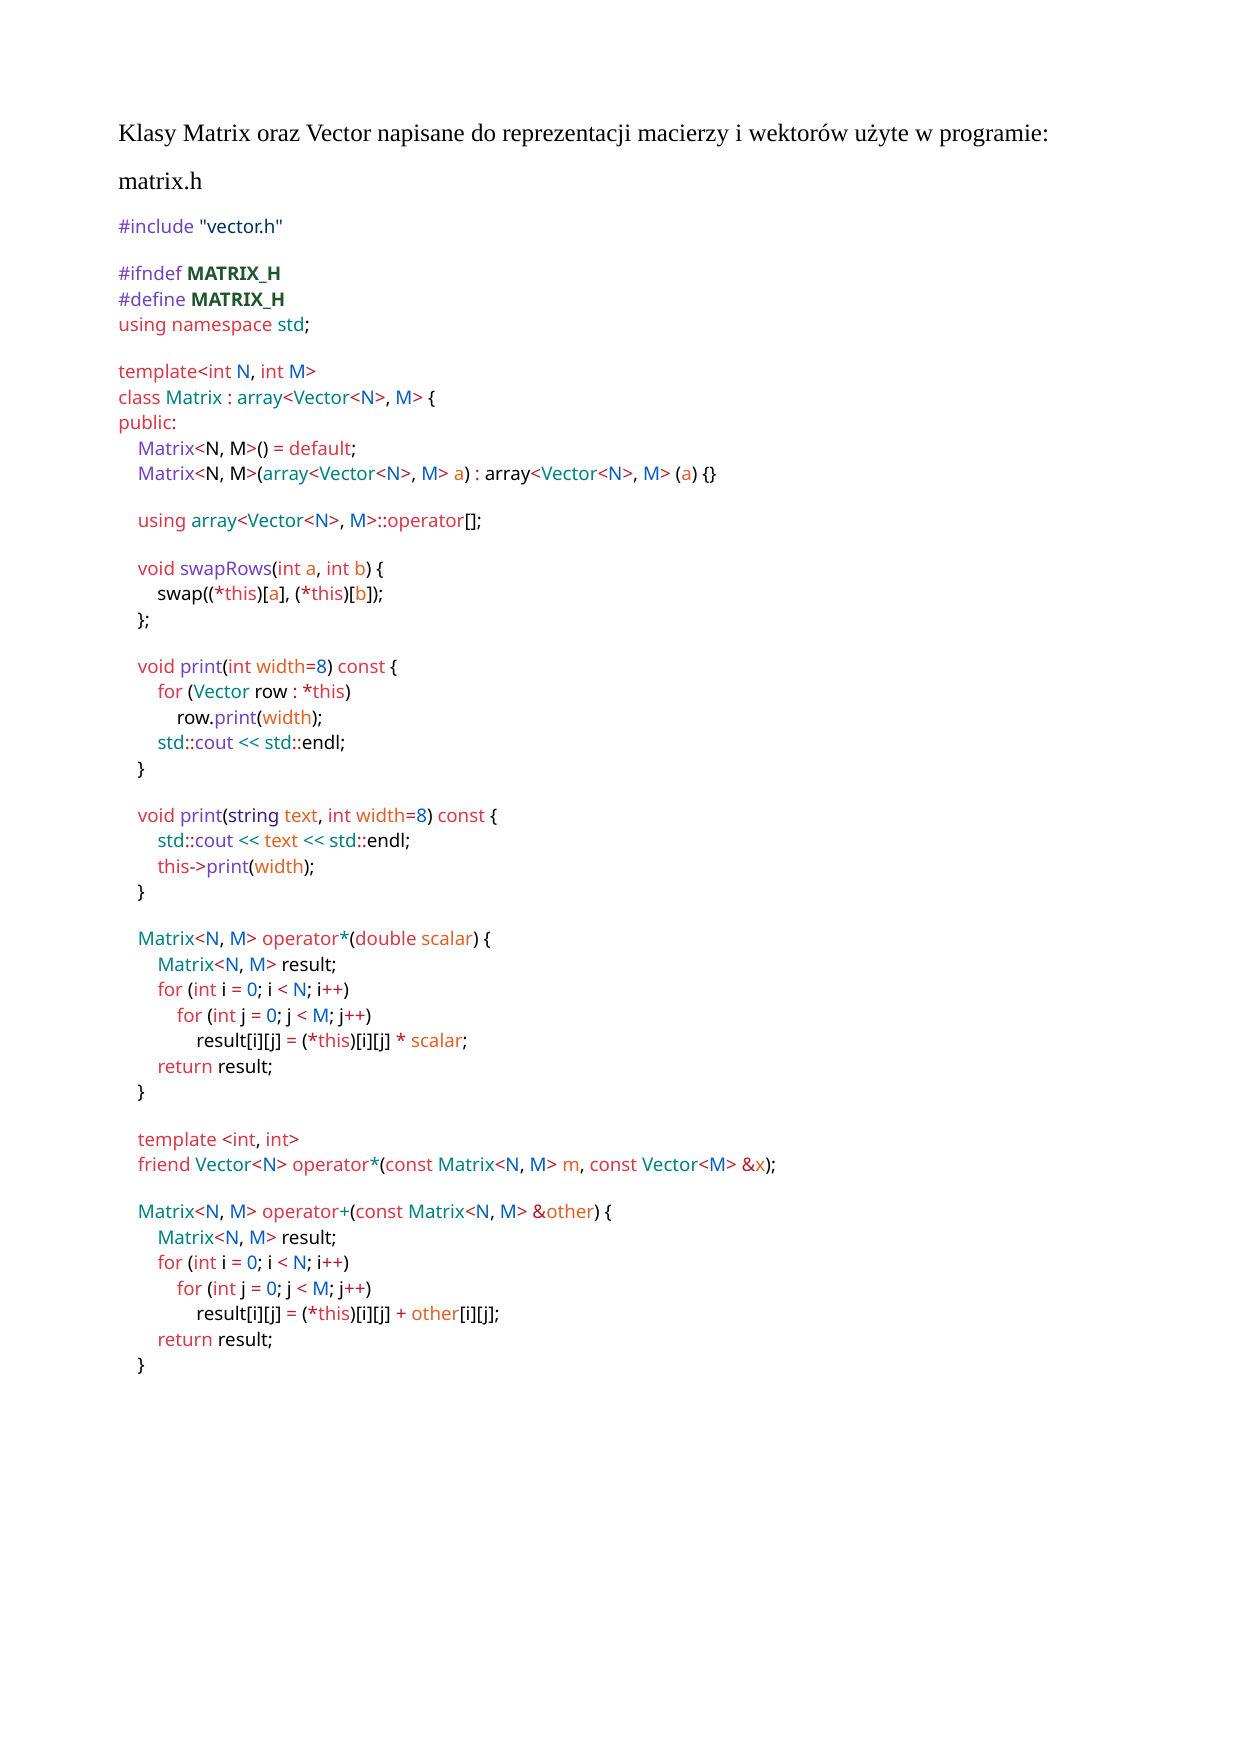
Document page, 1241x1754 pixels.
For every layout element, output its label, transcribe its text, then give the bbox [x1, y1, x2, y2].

text matrix.h [118, 166, 1122, 194]
text Klasy Matrix oraz Vector napisane do reprezentacji macierzy i wektorów użyte w programie: [118, 118, 1122, 147]
text #include "vector.h" #ifndef MATRIX_H #define MATRIX_H using namespace std; template<int N, int M> class Matrix : array<Vector<N>, M> { public: Matrix<N, M>() = default; Matrix<N, M>(array<Vector<N>, M> a) : array<Vector<N>, M> (a) {} using array<Vector<N>, M>::operator[]; void swapRows(int a, int b) { swap((*this)[a], (*this)[b]); }; void print(int width=8) const { for (Vector row : *this) row.print(width); std::cout << std::endl; } void print(string text, int width=8) const { std::cout << text << std::endl; this->print(width); } Matrix<N, M> operator*(double scalar) { Matrix<N, M> result; for (int i = 0; i < N; i++) for (int j = 0; j < M; j++) result[i][j] = (*this)[i][j] * scalar; return result; } template <int, int> friend Vector<N> operator*(const Matrix<N, M> m, const Vector<M> &x); Matrix<N, M> operator+(const Matrix<N, M> &other) { Matrix<N, M> result; for (int i = 0; i < N; i++) for (int j = 0; j < M; j++) result[i][j] = (*this)[i][j] + other[i][j]; return result; } [118, 213, 1122, 1424]
